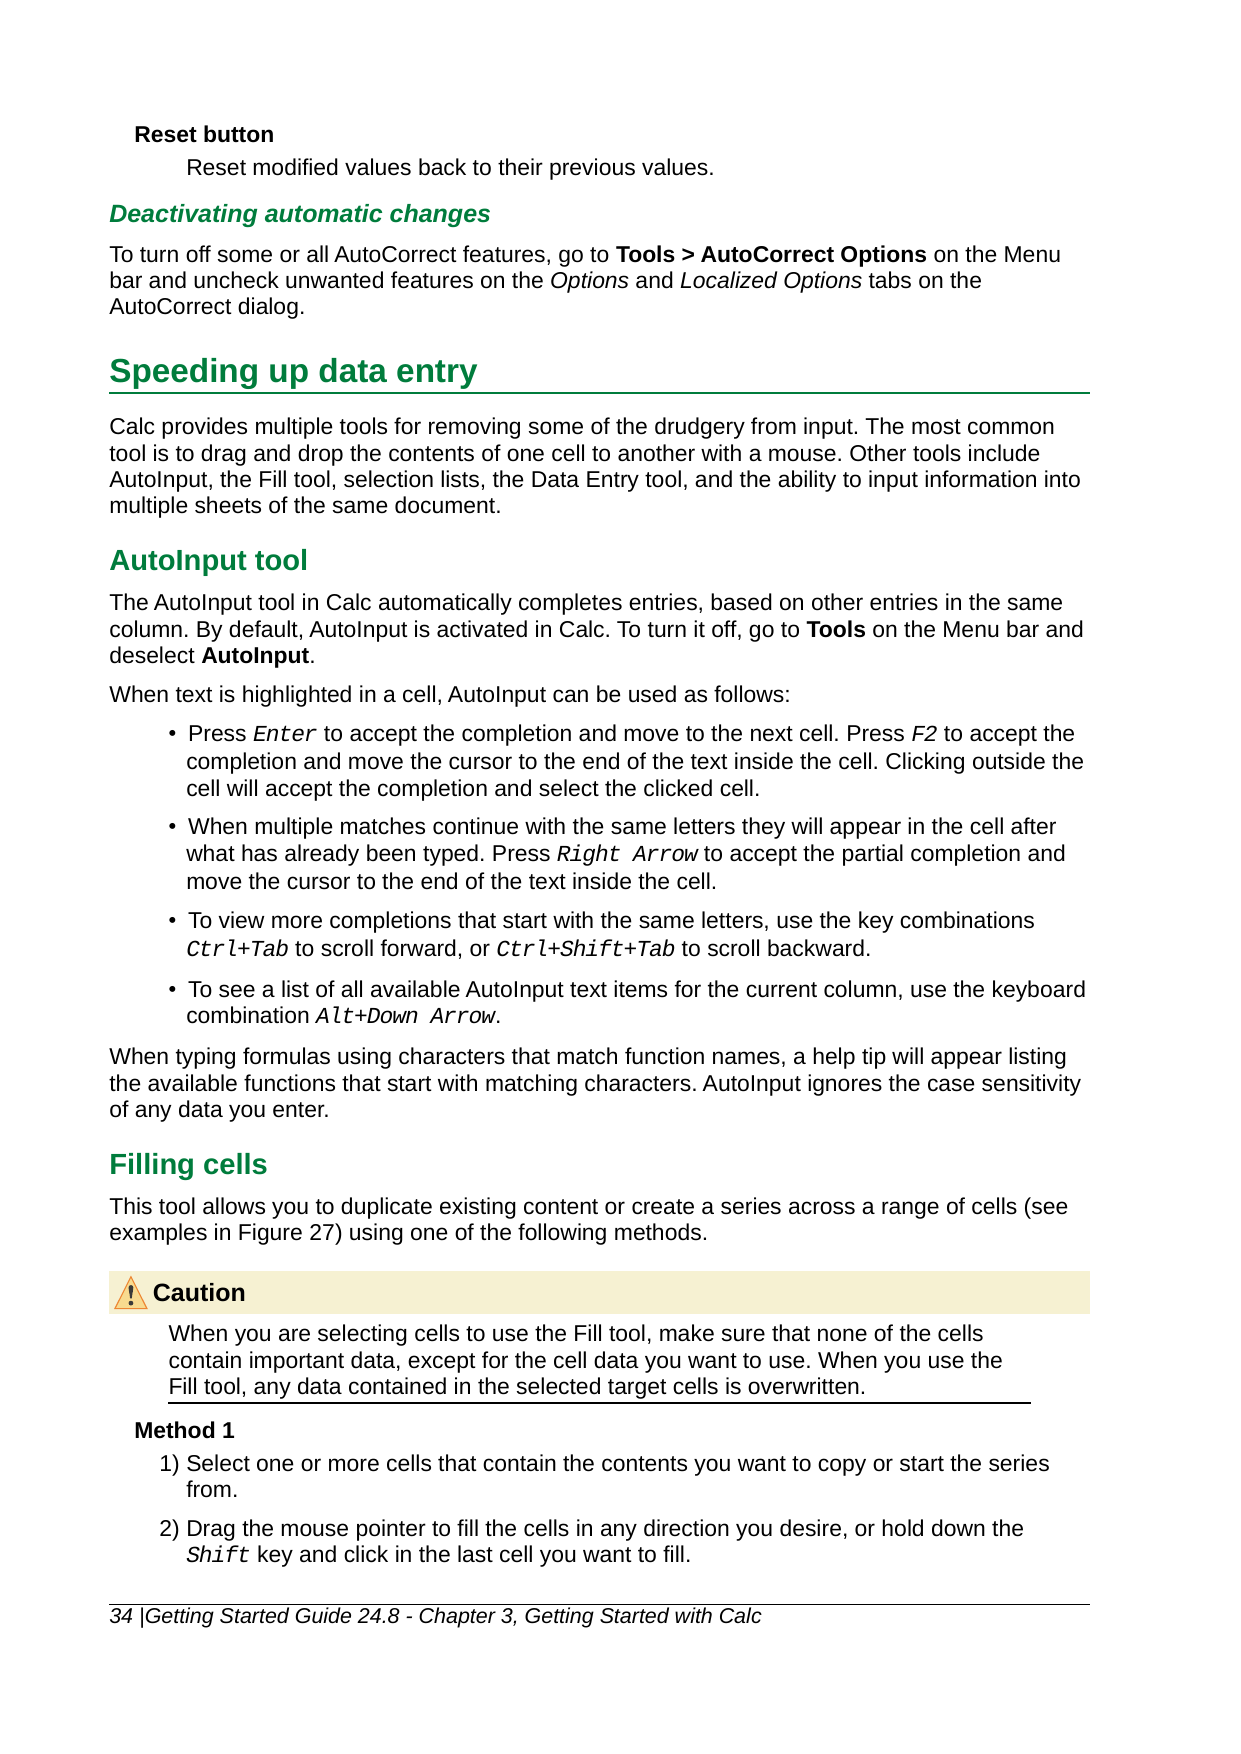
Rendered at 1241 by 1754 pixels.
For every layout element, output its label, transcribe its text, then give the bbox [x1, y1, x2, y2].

text Method 1 [134, 1417, 1090, 1443]
subtitle Caution [109, 1271, 1090, 1314]
text Reset button [134, 121, 1090, 147]
text Reset modified values back to their previous values. [186, 154, 1090, 180]
text The AutoInput tool in Calc automatically completes entries, based on other entries in the same column. By default, AutoInput is activated in Calc. To turn it off, go to Tools on the Menu bar and deselect AutoInput. [109, 589, 1090, 668]
list Drag the mouse pointer to fill the cells in any direction you desire, or hold down the Shift key and click in the last cell you want to fill. [186, 1515, 1090, 1569]
list To see a list of all available AutoInput text items for the current column, use the keyboard combination Alt+Down Arrow. [168, 976, 1090, 1031]
subtitle Speeding up data entry [109, 351, 1090, 392]
list When text is highlighted in a cell, AutoInput can be used as follows: [109, 681, 1090, 707]
text When you are selecting cells to use the Fill tool, make sure that none of the cells contain important data, except for the cell data you want to use. When you use the Fill tool, any data contained in the selected target cells is overwritten. [168, 1320, 1031, 1402]
subtitle Deactivating automatic changes [109, 199, 1090, 228]
text When typing formulas using characters that match function names, a help tip will appear listing the available functions that start with matching characters. AutoInput ignores the case sensitivity of any data you enter. [109, 1043, 1090, 1122]
text This tool allows you to duplicate existing content or create a series across a range of cells (see examples in Figure 27) using one of the following methods. [109, 1193, 1090, 1246]
subtitle AutoInput tool [109, 543, 1090, 577]
list To view more completions that start with the same letters, use the key combinations Ctrl+Tab to scroll forward, or Ctrl+Shift+Tab to scroll backward. [168, 907, 1090, 963]
subtitle Filling cells [109, 1147, 1090, 1181]
text Calc provides multiple tools for removing some of the drudgery from input. The most common tool is to drag and drop the contents of one cell to another with a mouse. Other tools include AutoInput, the Fill tool, selection lists, the Data Entry tool, and the ability to input information into multiple sheets of the same document. [109, 413, 1090, 519]
list Select one or more cells that contain the contents you want to copy or start the series from. [186, 1449, 1090, 1502]
list Press Enter to accept the completion and move to the next cell. Press F2 to accept the completion and move the cursor to the end of the text inside the cell. Clicking outside the cell will accept the completion and select the clicked cell. [168, 720, 1090, 801]
text To turn off some or all AutoCorrect features, go to Tools > AutoCorrect Options on the Menu bar and uncheck unwanted features on the Options and Localized Options tabs on the AutoCorrect dialog. [109, 241, 1090, 320]
list When multiple matches continue with the same letters they will appear in the cell after what has already been typed. Press Right Arrow to accept the partial completion and move the cursor to the end of the text inside the cell. [168, 813, 1090, 894]
